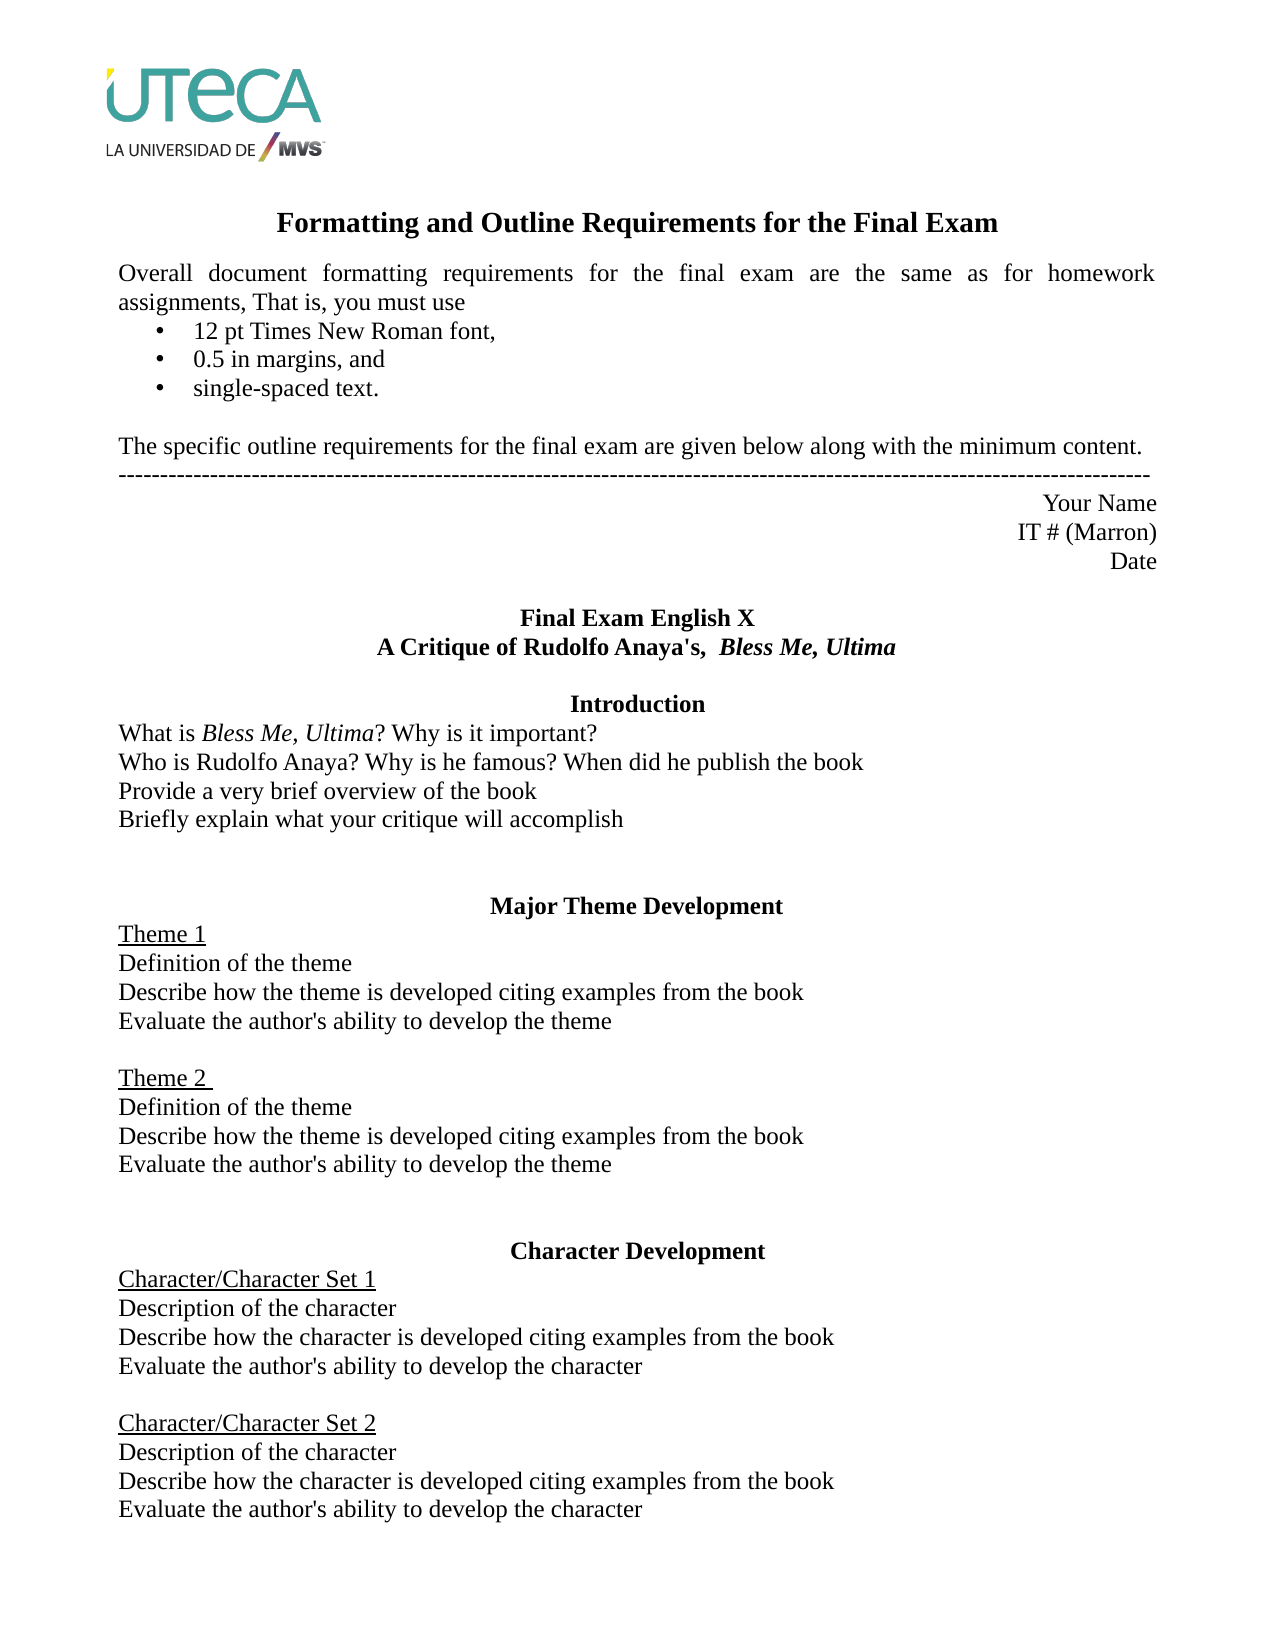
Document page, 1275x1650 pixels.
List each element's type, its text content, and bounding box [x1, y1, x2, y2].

text Final Exam English X [118, 603, 1157, 632]
text Theme 2 [118, 1063, 1157, 1092]
text Date [118, 546, 1157, 574]
text Evaluate the author's ability to develop the character [118, 1494, 1157, 1523]
text Describe how the character is developed citing examples from the book [118, 1322, 1157, 1351]
text A Critique of Rudolfo Anaya's, Bless Me, Ultima [118, 632, 1157, 661]
text Formatting and Outline Requirements for the Final Exam [118, 205, 1157, 239]
text Character Development [118, 1236, 1157, 1264]
text Description of the character [118, 1293, 1157, 1322]
picture [104, 64, 328, 166]
text Major Theme Development [118, 891, 1157, 919]
list 0.5 in margins, and [156, 344, 1157, 373]
text Definition of the theme [118, 948, 1157, 977]
text Briefly explain what your critique will accomplish [118, 804, 1157, 833]
text Your Name [118, 488, 1157, 517]
text Describe how the theme is developed citing examples from the book [118, 977, 1157, 1006]
list single-spaced text. [156, 373, 1157, 402]
list 12 pt Times New Roman font, [156, 316, 1157, 344]
text What is Bless Me, Ultima? Why is it important? [118, 718, 1157, 747]
text Overall document formatting requirements for the final exam are the same as for homework assignments, That is, you must use [118, 258, 1157, 316]
text ---------------------------------------------------------------------------------------------------------------------------- [118, 459, 1157, 488]
text Character/Character Set 1 [118, 1264, 1157, 1293]
text Evaluate the author's ability to develop the theme [118, 1006, 1157, 1034]
text IT # (Marron) [118, 517, 1157, 546]
text Introduction [118, 689, 1157, 718]
text The specific outline requirements for the final exam are given below along with the minimum content. [118, 431, 1157, 459]
text Describe how the theme is developed citing examples from the book [118, 1121, 1157, 1149]
text Evaluate the author's ability to develop the character [118, 1351, 1157, 1379]
text Description of the character [118, 1437, 1157, 1466]
text Theme 1 [118, 919, 1157, 948]
text Character/Character Set 2 [118, 1408, 1157, 1437]
text Definition of the theme [118, 1092, 1157, 1121]
text Describe how the character is developed citing examples from the book [118, 1466, 1157, 1494]
text Provide a very brief overview of the book [118, 776, 1157, 804]
text Evaluate the author's ability to develop the theme [118, 1149, 1157, 1178]
text Who is Rudolfo Anaya? Why is he famous? When did he publish the book [118, 747, 1157, 776]
